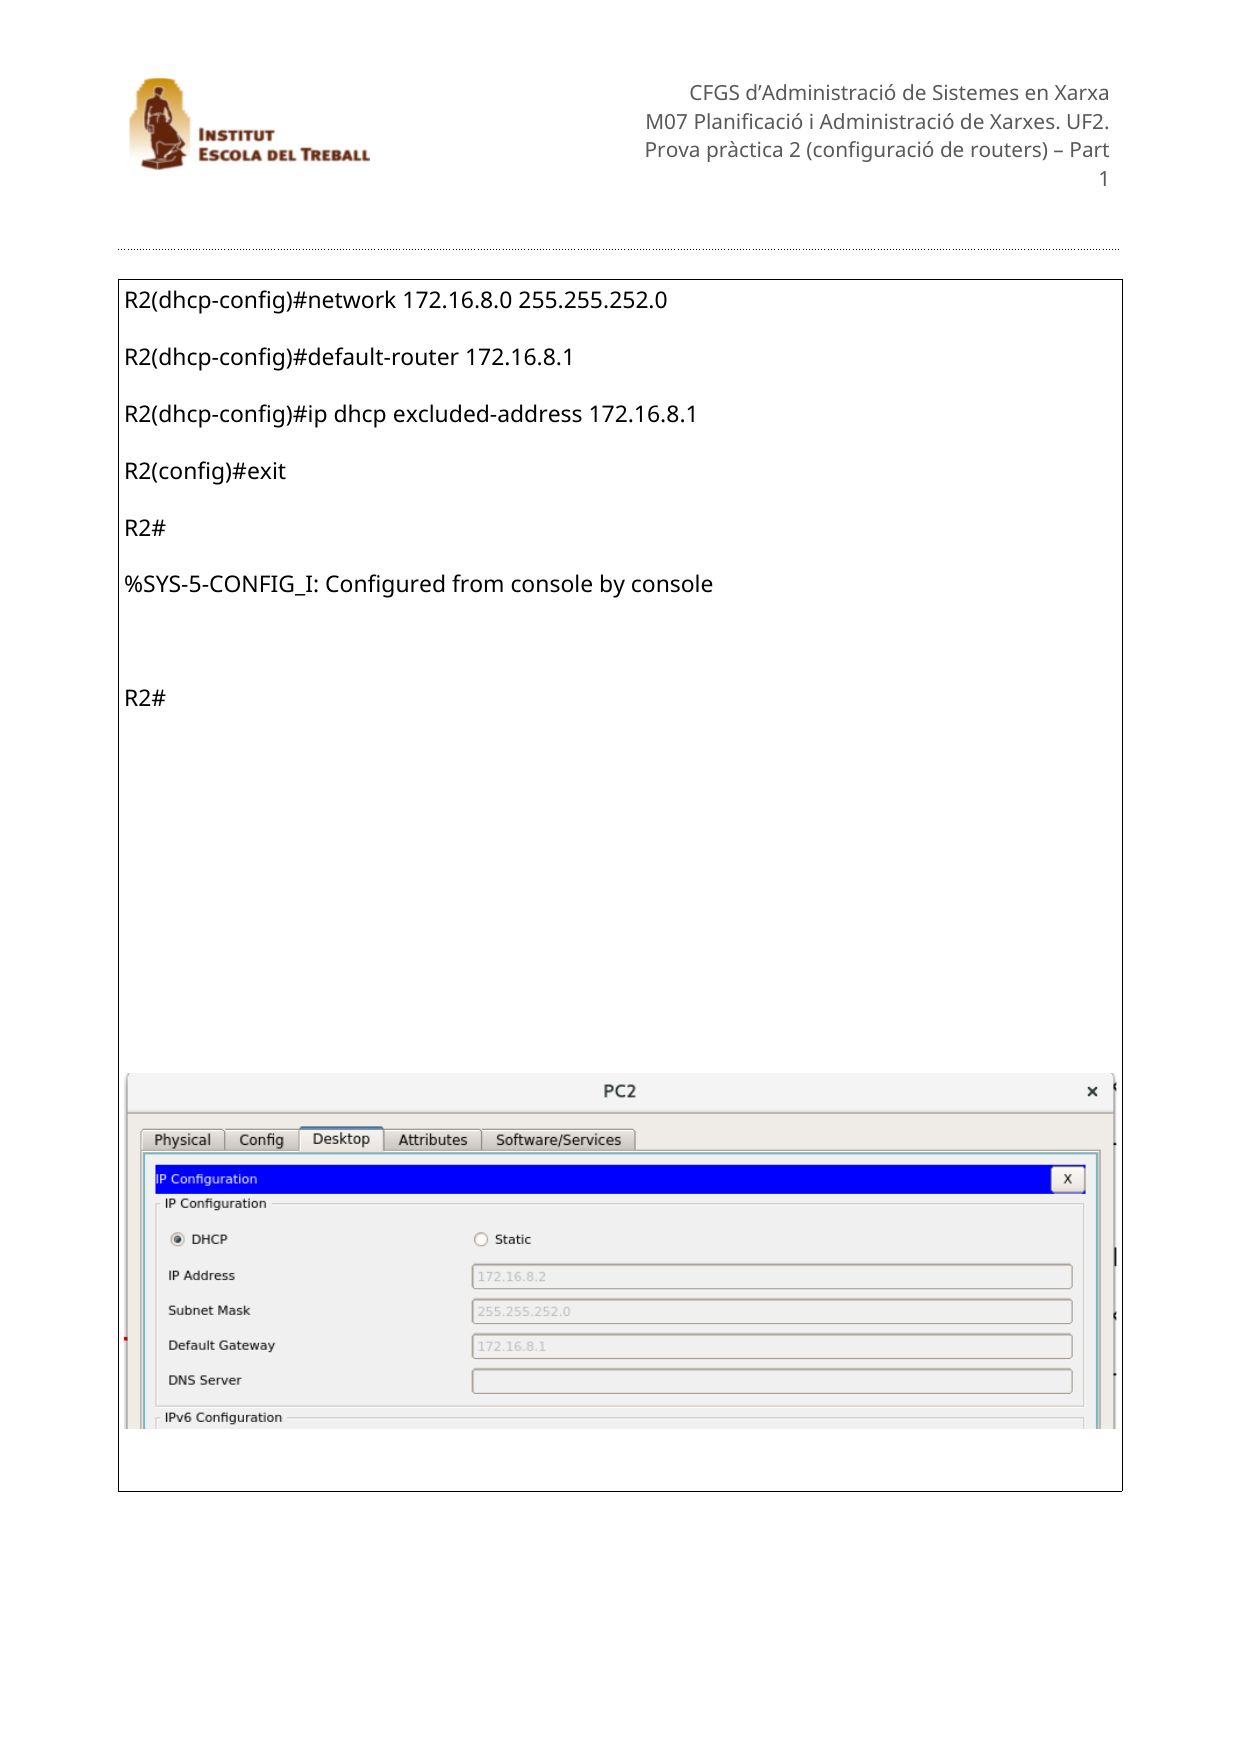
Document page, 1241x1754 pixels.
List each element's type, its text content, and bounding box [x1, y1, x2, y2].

picture [129, 78, 370, 170]
table_header R2(dhcp-config)#network 172.16.8.0 255.255.252.0 R2(dhcp-config)#default-router 172.16.8.1 R2(dhcp-config)#ip dhcp excluded-address 172.16.8.1 R2(config)#exit R2# %SYS-5-CONFIG_I: Configured from console by console R2# [119, 280, 1122, 1491]
picture [123, 1073, 1117, 1429]
